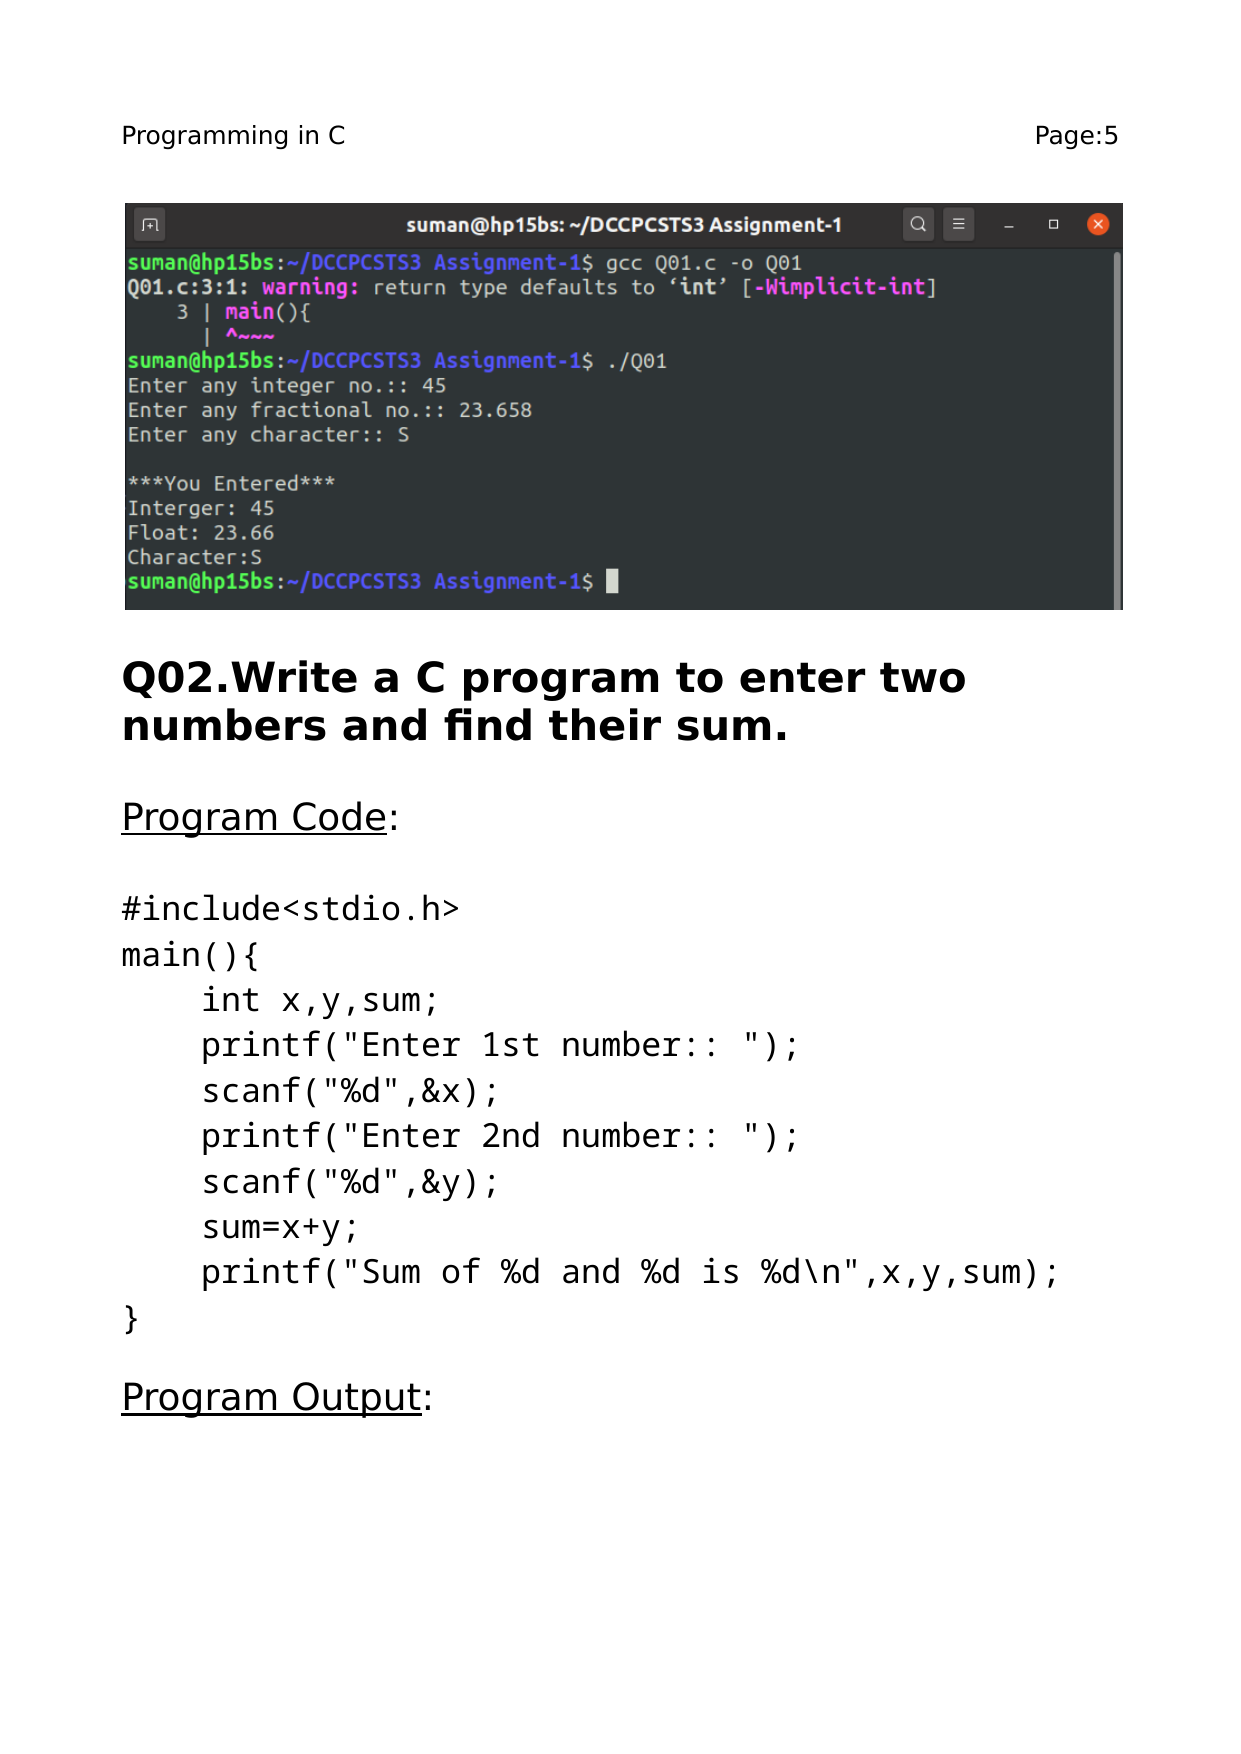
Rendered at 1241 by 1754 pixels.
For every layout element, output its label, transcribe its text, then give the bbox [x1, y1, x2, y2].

text printf("Sum of %d and %d is %d\n",x,y,sum); [121, 1248, 1119, 1294]
text Program Output: [121, 1376, 1119, 1419]
text Program Code: [121, 796, 1119, 839]
text Q02.Write a C program to enter two numbers and find their sum. [121, 653, 1119, 750]
text printf("Enter 1st number:: "); [121, 1021, 1119, 1067]
text #include<stdio.h> [121, 885, 1119, 930]
text printf("Enter 2nd number:: "); [121, 1112, 1119, 1157]
text scanf("%d",&x); [121, 1067, 1119, 1112]
text sum=x+y; [121, 1203, 1119, 1248]
text int x,y,sum; [121, 976, 1119, 1021]
text } [121, 1294, 1119, 1339]
text main(){ [121, 930, 1119, 976]
text scanf("%d",&y); [121, 1157, 1119, 1203]
picture [125, 203, 1123, 610]
